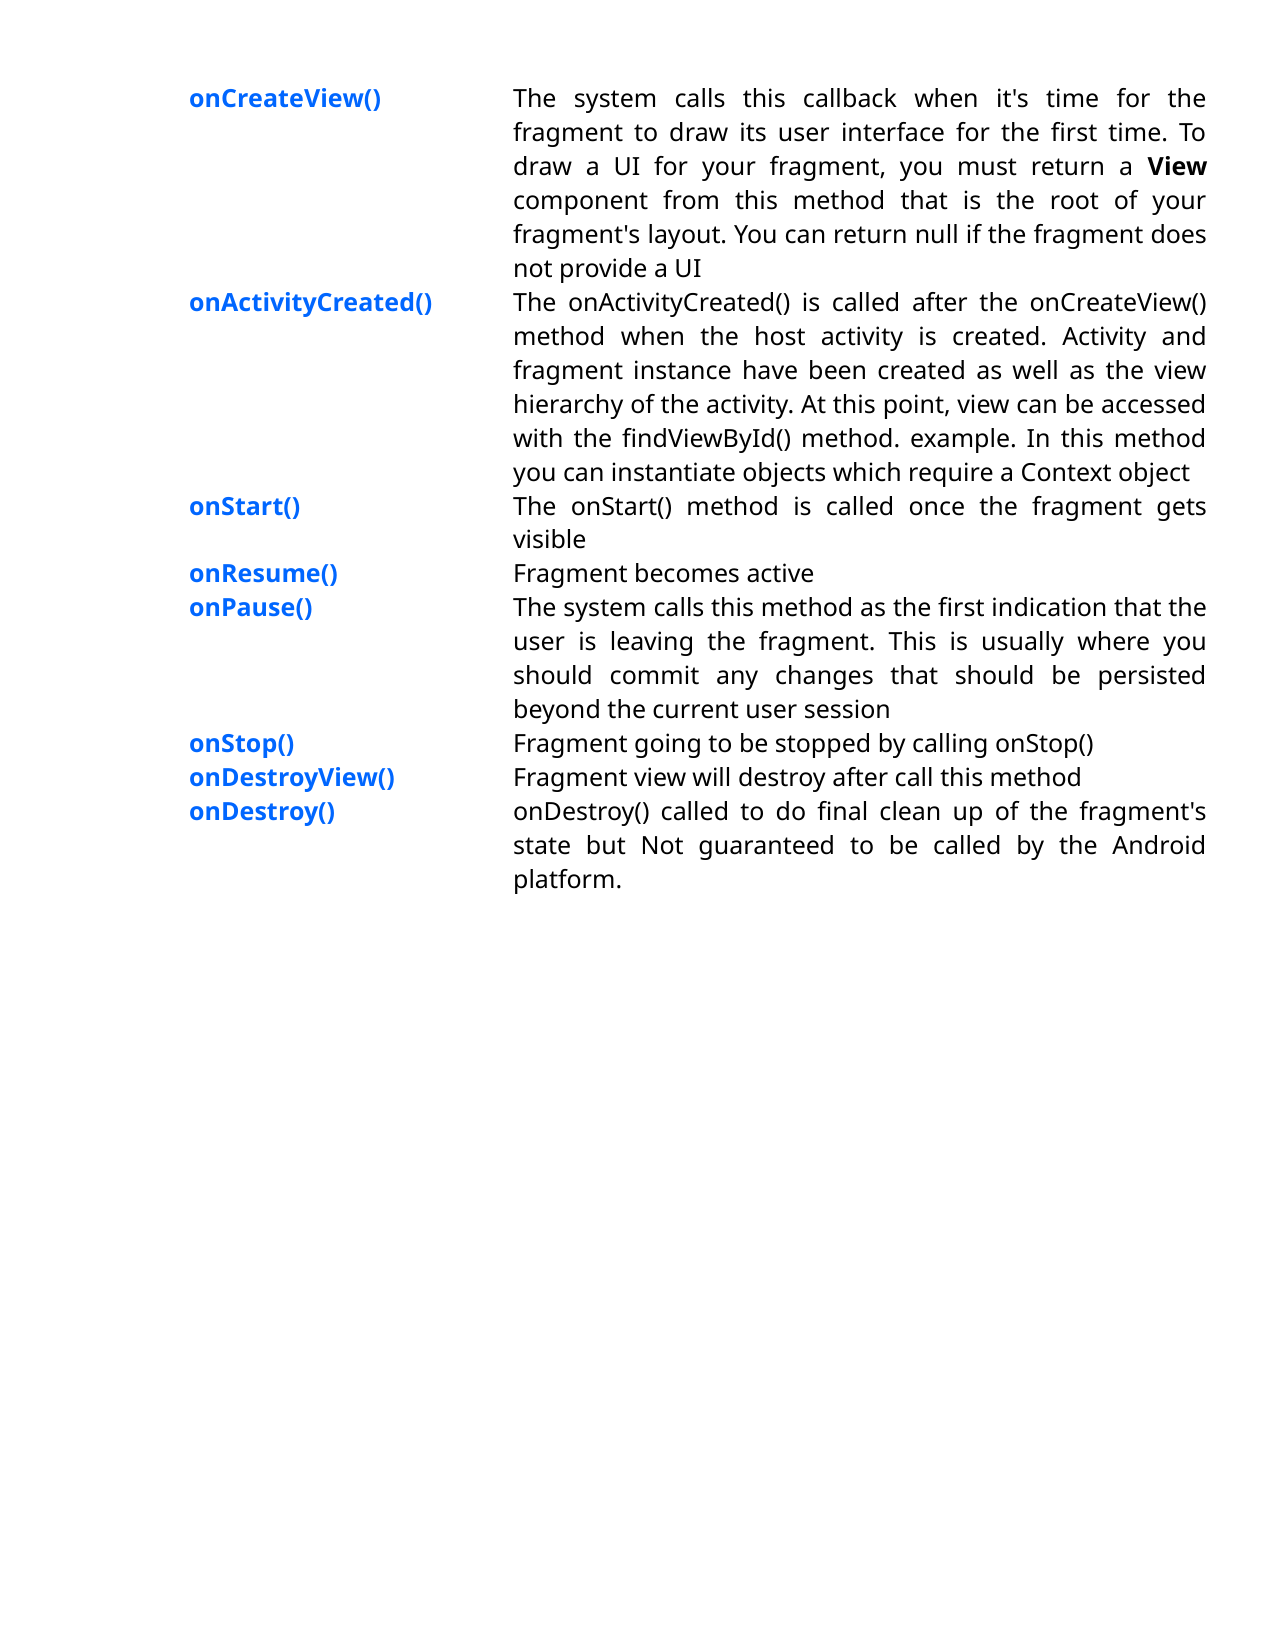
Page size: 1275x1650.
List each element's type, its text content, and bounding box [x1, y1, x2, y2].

list onResume() Fragment becomes active [189, 556, 1207, 590]
list onActivityCreated() The onActivityCreated() is called after the onCreateView() method when the host activity is created. Activity and fragment instance have been created as well as the view hierarchy of the activity. At this point, view can be accessed with the findViewById() method. example. In this method you can instantiate objects which require a Context object [189, 285, 1207, 488]
list onDestroy() onDestroy() called to do final clean up of the fragment's state but Not guaranteed to be called by the Android platform. [189, 794, 1207, 896]
list onCreateView() The system calls this callback when it's time for the fragment to draw its user interface for the first time. To draw a UI for your fragment, you must return a View component from this method that is the root of your fragment's layout. You can return null if the fragment does not provide a UI [189, 81, 1207, 285]
list onStop() Fragment going to be stopped by calling onStop() [189, 726, 1207, 760]
list onDestroyView() Fragment view will destroy after call this method [189, 760, 1207, 794]
list onStart() The onStart() method is called once the fragment gets visible [189, 488, 1207, 556]
list onPause() The system calls this method as the first indication that the user is leaving the fragment. This is usually where you should commit any changes that should be persisted beyond the current user session [189, 590, 1207, 726]
